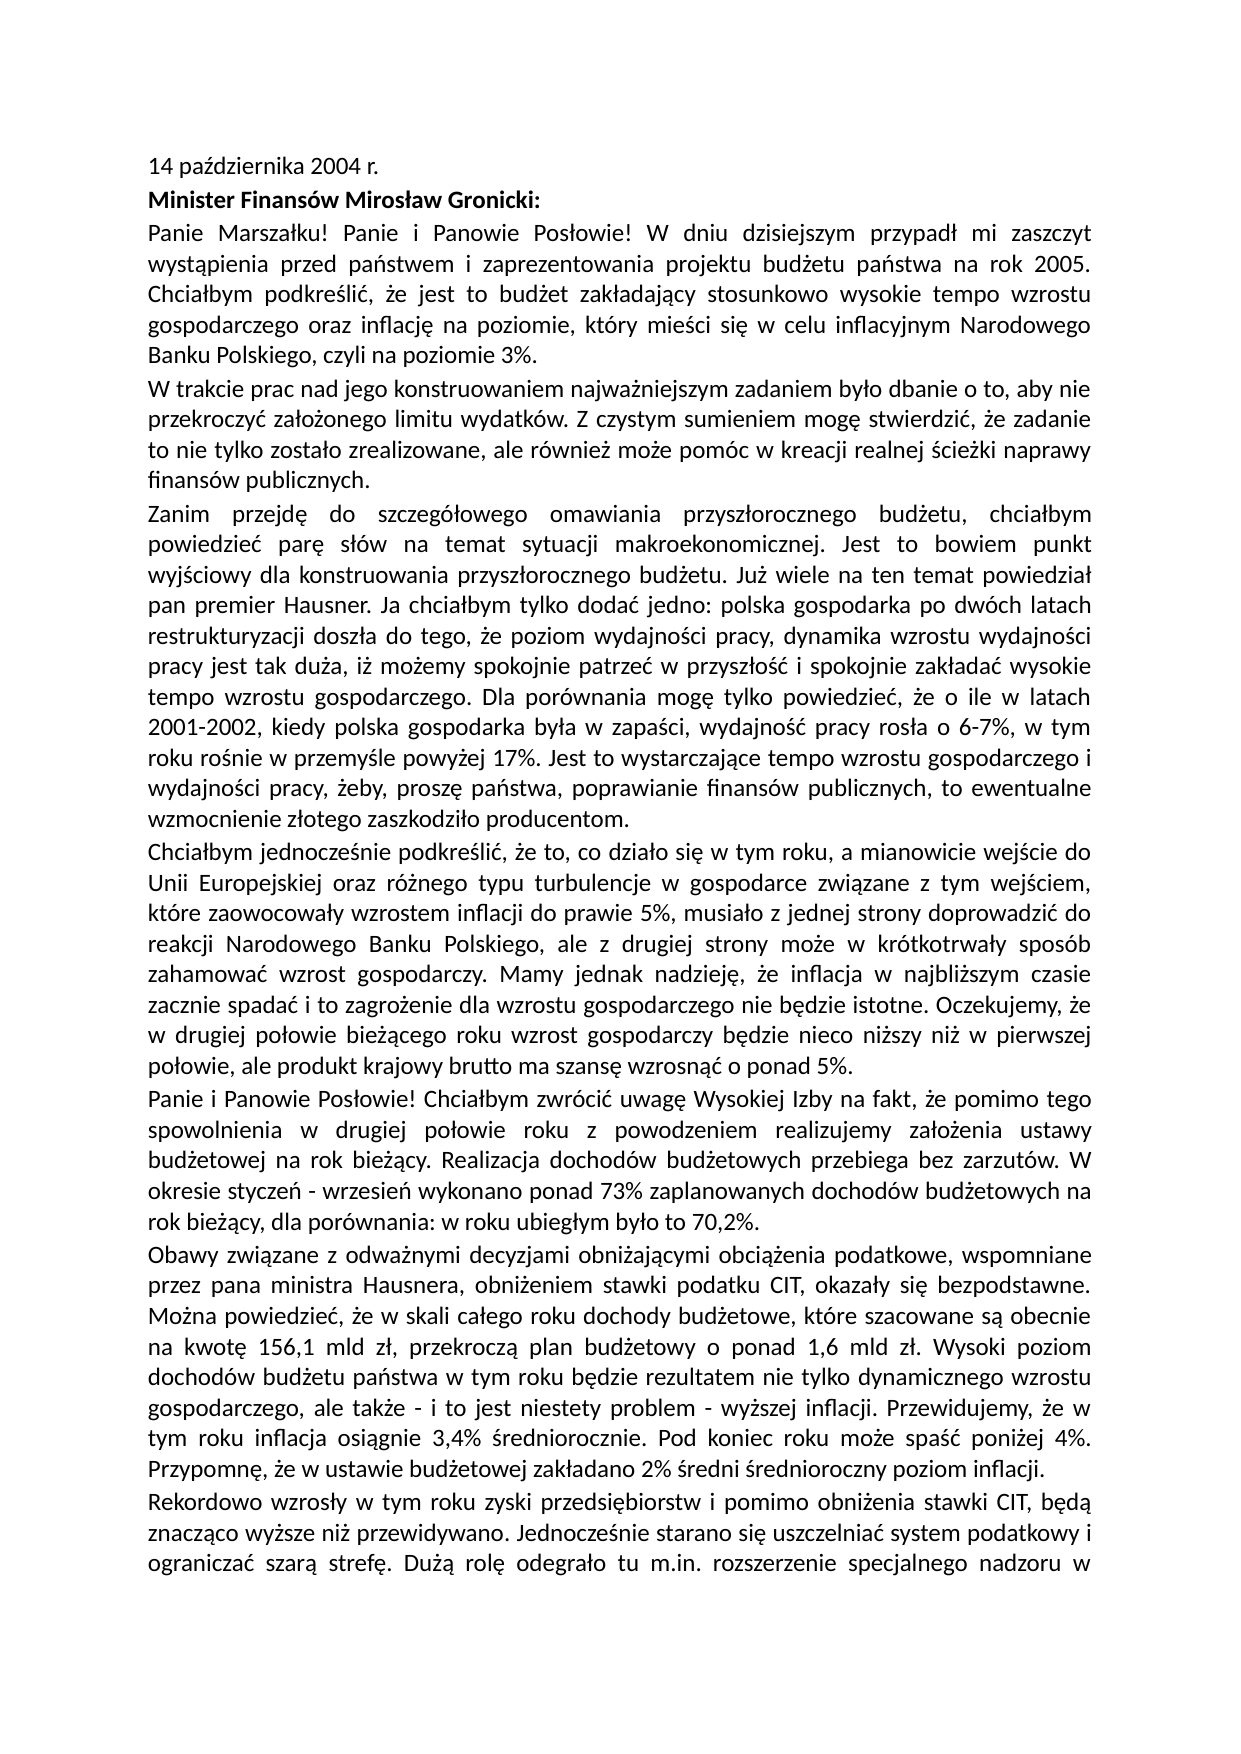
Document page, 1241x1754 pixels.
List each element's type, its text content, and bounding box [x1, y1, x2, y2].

text Panie Marszałku! Panie i Panowie Posłowie! W dniu dzisiejszym przypadł mi zaszczyt wystąpienia przed państwem i zaprezentowania projektu budżetu państwa na rok 2005. Chciałbym podkreślić, że jest to budżet zakładający stosunkowo wysokie tempo wzrostu gospodarczego oraz inflację na poziomie, który mieści się w celu inflacyjnym Narodowego Banku Polskiego, czyli na poziomie 3%. [148, 217, 1093, 370]
text Rekordowo wzrosły w tym roku zyski przedsiębiorstw i pomimo obniżenia stawki CIT, będą znacząco wyższe niż przewidywano. Jednocześnie starano się uszczelniać system podatkowy i ograniczać szarą strefę. Dużą rolę odegrało tu m.in. rozszerzenie specjalnego nadzoru w [148, 1486, 1093, 1578]
text Chciałbym jednocześnie podkreślić, że to, co działo się w tym roku, a mianowicie wejście do Unii Europejskiej oraz różnego typu turbulencje w gospodarce związane z tym wejściem, które zaowocowały wzrostem inflacji do prawie 5%, musiało z jednej strony doprowadzić do reakcji Narodowego Banku Polskiego, ale z drugiej strony może w krótkotrwały sposób zahamować wzrost gospodarczy. Mamy jednak nadzieję, że inflacja w najbliższym czasie zacznie spadać i to zagrożenie dla wzrostu gospodarczego nie będzie istotne. Oczekujemy, że w drugiej połowie bieżącego roku wzrost gospodarczy będzie nieco niższy niż w pierwszej połowie, ale produkt krajowy brutto ma szansę wzrosnąć o ponad 5%. [148, 837, 1093, 1081]
text Obawy związane z odważnymi decyzjami obniżającymi obciążenia podatkowe, wspomniane przez pana ministra Hausnera, obniżeniem stawki podatku CIT, okazały się bezpodstawne. Można powiedzieć, że w skali całego roku dochody budżetowe, które szacowane są obecnie na kwotę 156,1 mld zł, przekroczą plan budżetowy o ponad 1,6 mld zł. Wysoki poziom dochodów budżetu państwa w tym roku będzie rezultatem nie tylko dynamicznego wzrostu gospodarczego, ale także - i to jest niestety problem - wyższej inflacji. Przewidujemy, że w tym roku inflacja osiągnie 3,4% średniorocznie. Pod koniec roku może spaść poniżej 4%. Przypomnę, że w ustawie budżetowej zakładano 2% średni średnioroczny poziom inflacji. [148, 1239, 1093, 1483]
text Panie i Panowie Posłowie! Chciałbym zwrócić uwagę Wysokiej Izby na fakt, że pomimo tego spowolnienia w drugiej połowie roku z powodzeniem realizujemy założenia ustawy budżetowej na rok bieżący. Realizacja dochodów budżetowych przebiega bez zarzutów. W okresie styczeń - wrzesień wykonano ponad 73% zaplanowanych dochodów budżetowych na rok bieżący, dla porównania: w roku ubiegłym było to 70,2%. [148, 1084, 1093, 1236]
text Zanim przejdę do szczegółowego omawiania przyszłorocznego budżetu, chciałbym powiedzieć parę słów na temat sytuacji makroekonomicznej. Jest to bowiem punkt wyjściowy dla konstruowania przyszłorocznego budżetu. Już wiele na ten temat powiedział pan premier Hausner. Ja chciałbym tylko dodać jedno: polska gospodarka po dwóch latach restrukturyzacji doszła do tego, że poziom wydajności pracy, dynamika wzrostu wydajności pracy jest tak duża, iż możemy spokojnie patrzeć w przyszłość i spokojnie zakładać wysokie tempo wzrostu gospodarczego. Dla porównania mogę tylko powiedzieć, że o ile w latach 2001-2002, kiedy polska gospodarka była w zapaści, wydajność pracy rosła o 6-7%, w tym roku rośnie w przemyśle powyżej 17%. Jest to wystarczające tempo wzrostu gospodarczego i wydajności pracy, żeby, proszę państwa, poprawianie finansów publicznych, to ewentualne wzmocnienie złotego zaszkodziło producentom. [148, 498, 1093, 834]
text W trakcie prac nad jego konstruowaniem najważniejszym zadaniem było dbanie o to, aby nie przekroczyć założonego limitu wydatków. Z czystym sumieniem mogę stwierdzić, że zadanie to nie tylko zostało zrealizowane, ale również może pomóc w kreacji realnej ścieżki naprawy finansów publicznych. [148, 373, 1093, 495]
text 14 października 2004 r. [148, 151, 1093, 181]
text Minister Finansów Mirosław Gronicki: [148, 184, 1093, 214]
